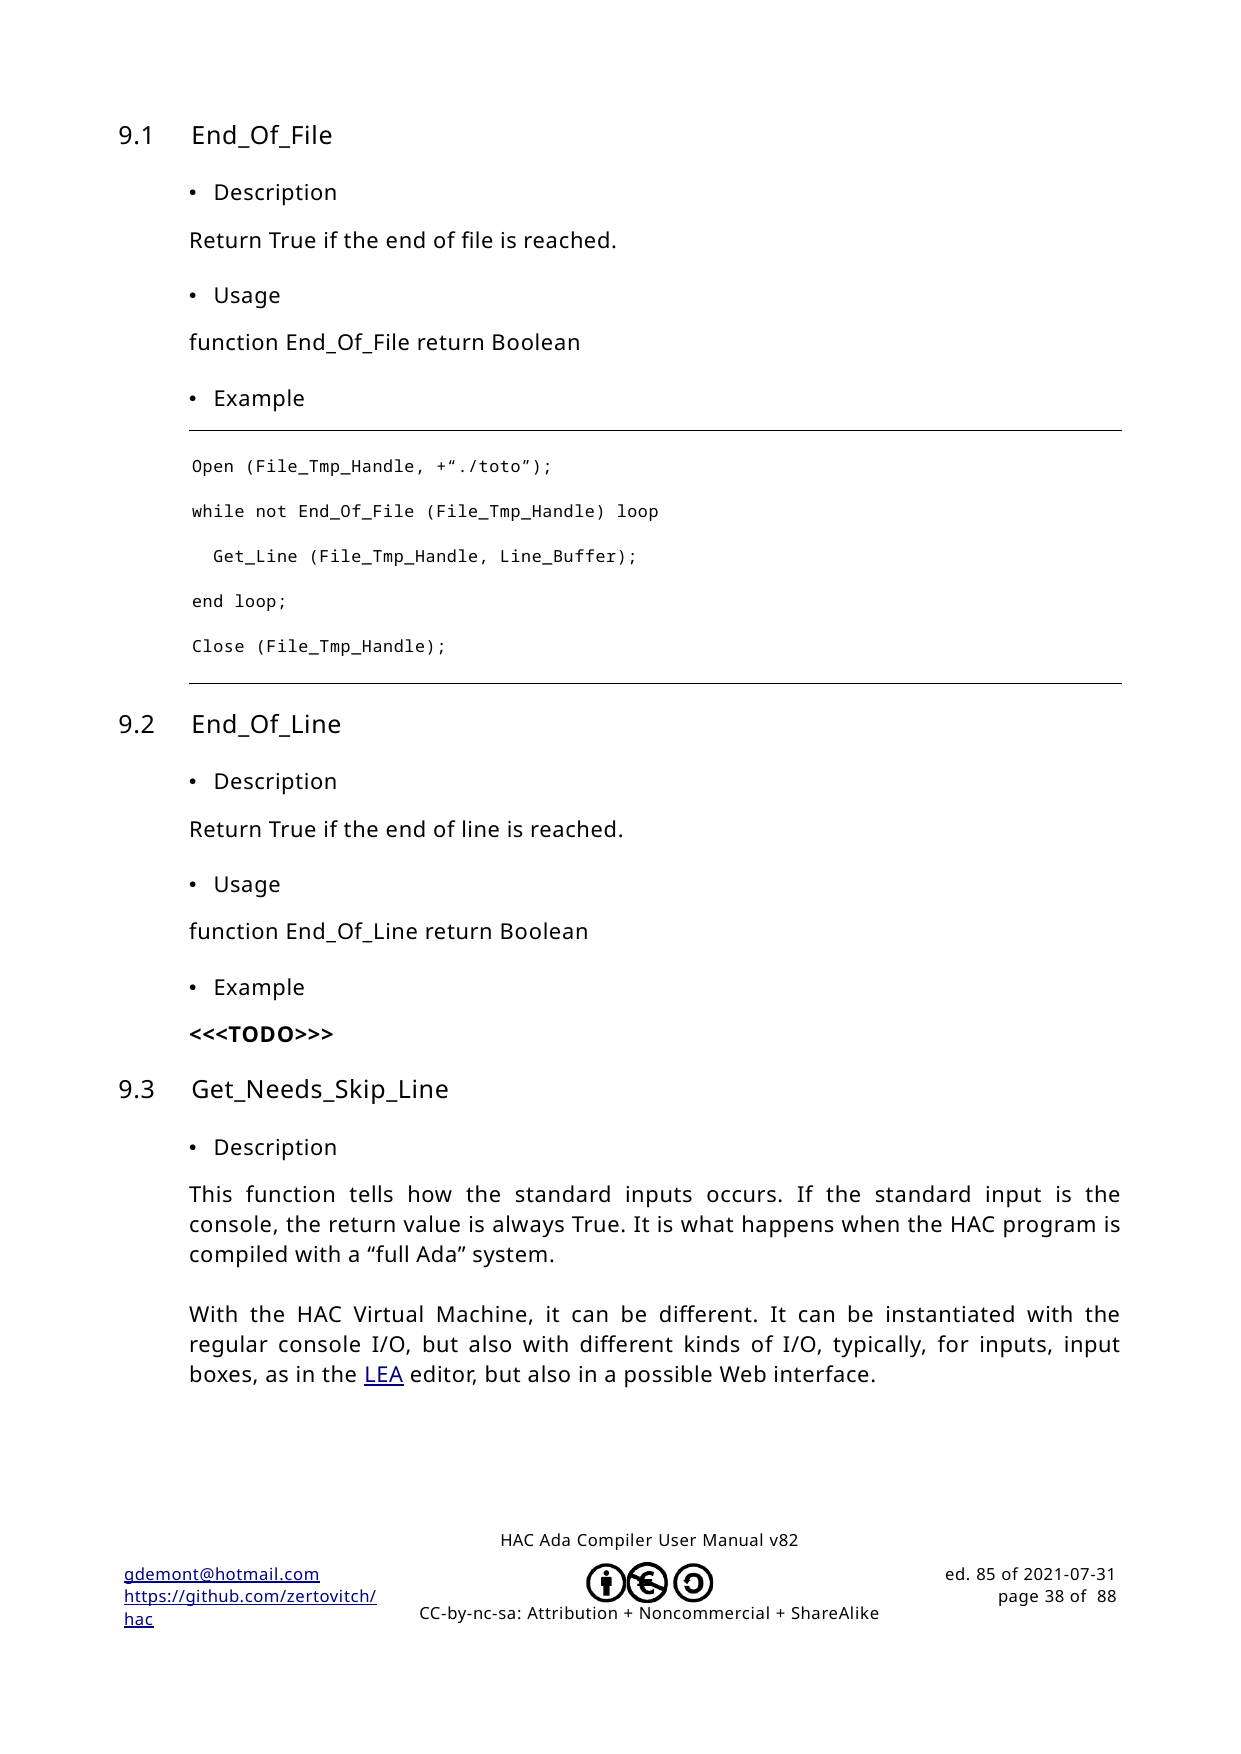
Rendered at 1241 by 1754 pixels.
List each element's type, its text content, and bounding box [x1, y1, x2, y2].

subtitle End_Of_File [118, 118, 1122, 152]
subtitle Example [189, 381, 1122, 412]
list end loop; [189, 565, 1122, 613]
text Return True if the end of line is reached. [189, 814, 1122, 844]
picture [672, 1562, 714, 1603]
subtitle End_Of_Line [118, 707, 1122, 741]
subtitle Description [189, 176, 1122, 207]
subtitle Example [189, 970, 1122, 1001]
list while not End_Of_File (File_Tmp_Handle) loop [189, 497, 1122, 523]
picture [585, 1562, 668, 1603]
text With the HAC Virtual Machine, it can be different. It can be instantiated with the regular console I/O, but also with different kinds of I/O, typically, for inputs, input boxes, as in the LEA editor, but also in a possible Web interface. [189, 1299, 1122, 1389]
text function End_Of_Line return Boolean [189, 916, 1122, 946]
list Get_Line (File_Tmp_Handle, Line_Buffer); [189, 542, 1122, 565]
text <<<TODO>>> [189, 1019, 1122, 1049]
text Return True if the end of file is reached. [189, 225, 1122, 255]
subtitle Description [189, 765, 1122, 796]
text This function tells how the standard inputs occurs. If the standard input is the console, the return value is always True. It is what happens when the HAC program is compiled with a “full Ada” system. [189, 1179, 1122, 1269]
subtitle Description [189, 1130, 1122, 1161]
subtitle Get_Needs_Skip_Line [118, 1072, 1122, 1106]
list Open (File_Tmp_Handle, +“./toto”); [189, 431, 1122, 478]
subtitle Usage [189, 278, 1122, 309]
list Close (File_Tmp_Handle); [189, 632, 1122, 683]
text function End_Of_File return Boolean [189, 327, 1122, 357]
subtitle Usage [189, 867, 1122, 898]
